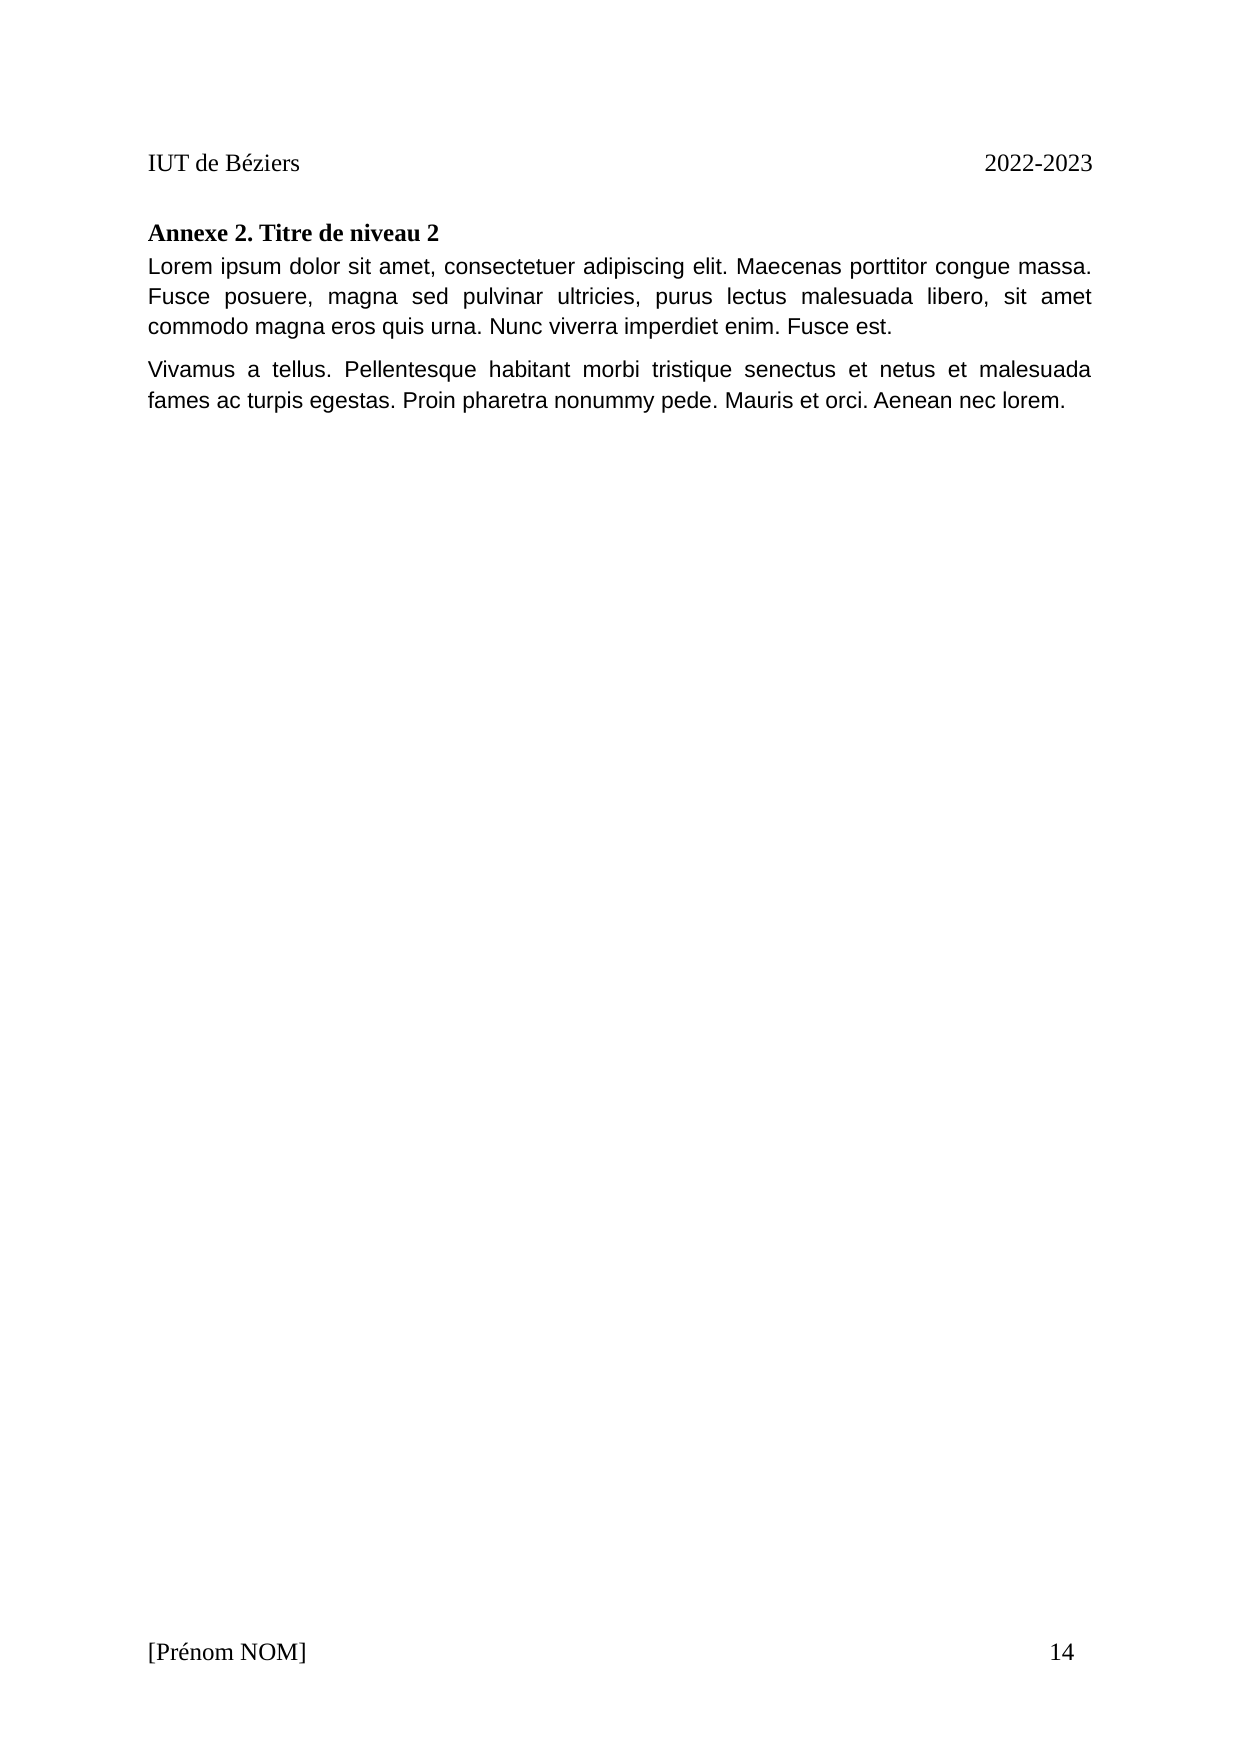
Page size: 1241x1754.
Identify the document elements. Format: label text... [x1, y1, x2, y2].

subtitle Annexe 2. Titre de niveau 2 [148, 218, 1093, 246]
text Lorem ipsum dolor sit amet, consectetuer adipiscing elit. Maecenas porttitor congue massa. Fusce posuere, magna sed pulvinar ultricies, purus lectus malesuada libero, sit amet commodo magna eros quis urna. Nunc viverra imperdiet enim. Fusce est. [148, 253, 1093, 339]
text Vivamus a tellus. Pellentesque habitant morbi tristique senectus et netus et malesuada fames ac turpis egestas. Proin pharetra nonummy pede. Mauris et orci. Aenean nec lorem. [148, 356, 1093, 413]
